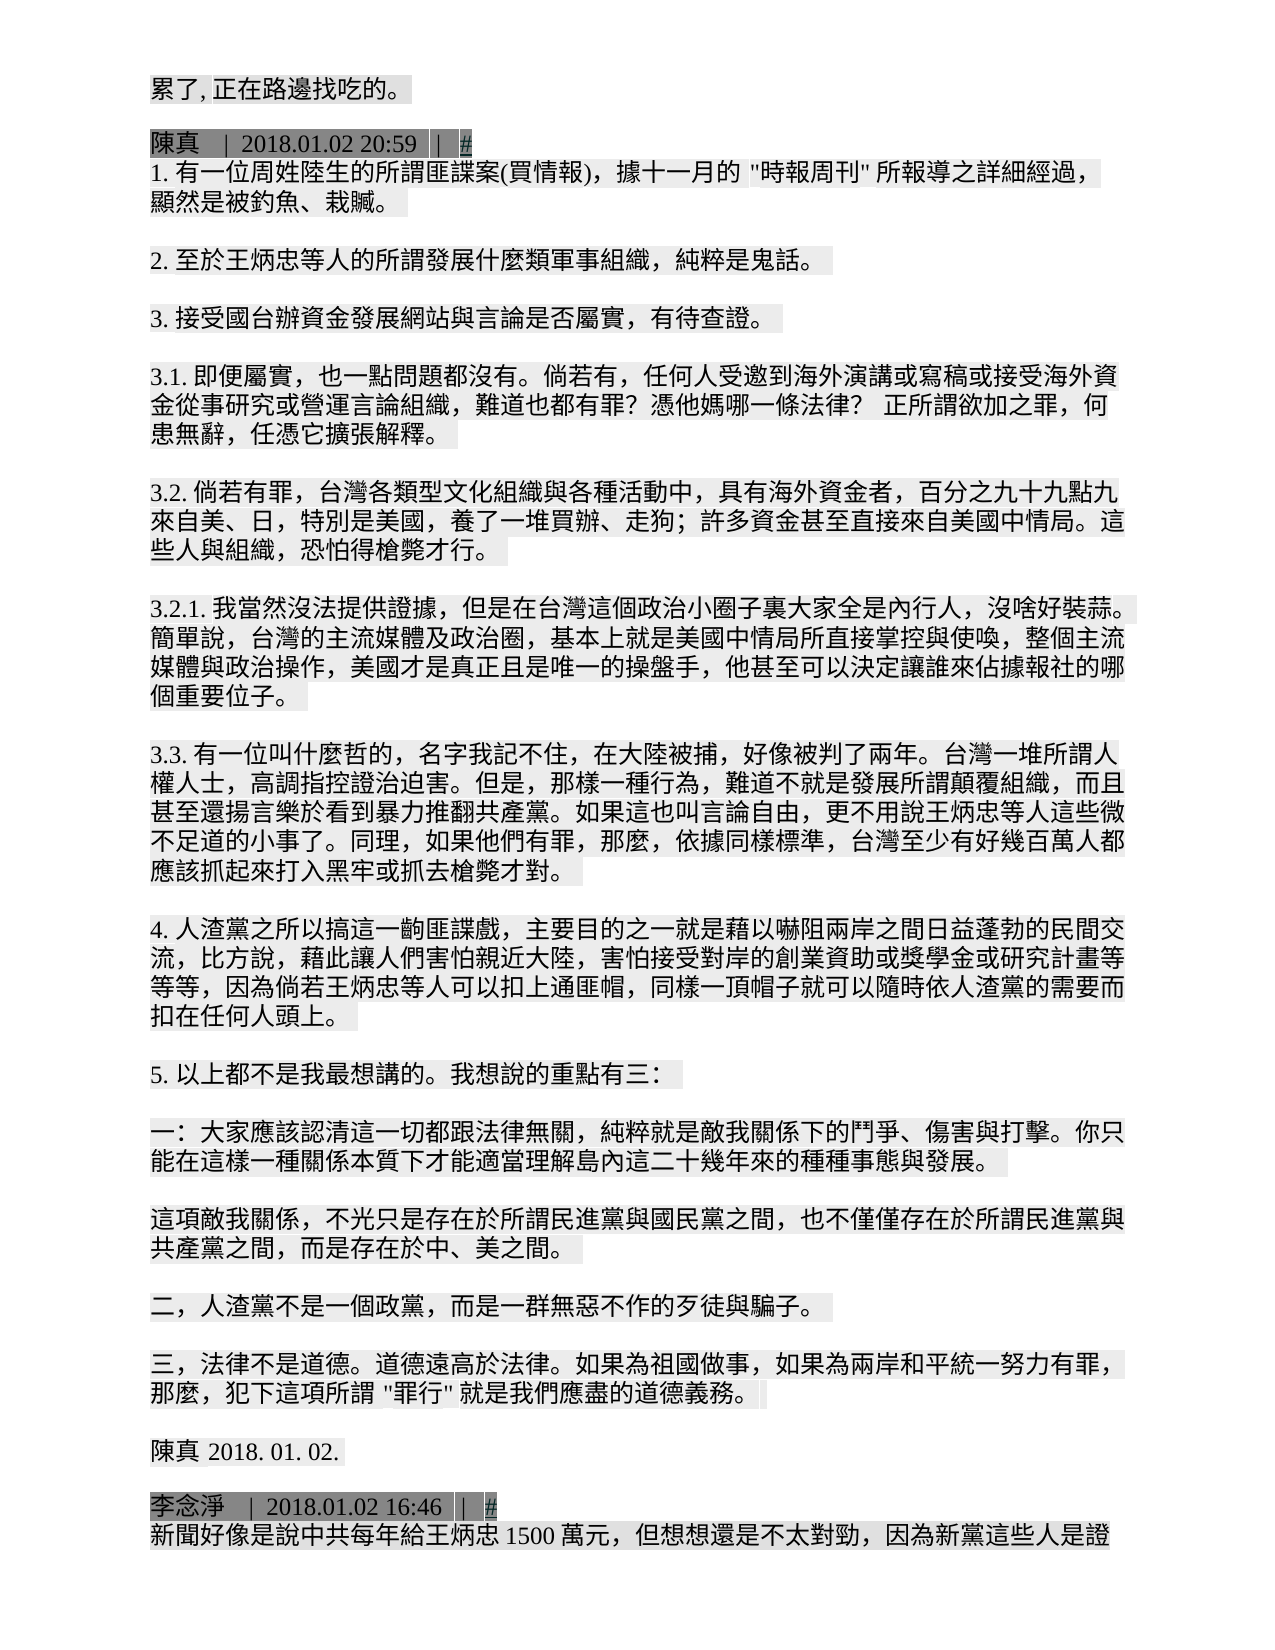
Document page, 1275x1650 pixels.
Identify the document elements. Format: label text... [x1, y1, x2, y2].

text 累了, 正在路邊找吃的。 [150, 75, 1125, 104]
text 新聞好像是說中共每年給王炳忠1500萬元，但想想還是不太對勁，因為新黨這些人是證 [150, 1521, 1125, 1550]
text 陳真 | 2018.01.02 20:59 | # [150, 129, 1125, 158]
text 1. 有一位周姓陸生的所謂匪諜案(買情報)，據十一月的 "時報周刊" 所報導之詳細經過，顯然是被釣魚、栽贓。 2. 至於王炳忠等人的所謂發展什麼類軍事組織，純粹是鬼話。 3. 接受國台辦資金發展網站與言論是否屬實，有待查證。 3.1. 即便屬實，也一點問題都沒有。倘若有，任何人受邀到海外演講或寫稿或接受海外資金從事研究或營運言論組織，難道也都有罪？憑他媽哪一條法律？ 正所謂欲加之罪，何患無辭，任憑它擴張解釋。 3.2. 倘若有罪，台灣各類型文化組織與各種活動中，具有海外資金者，百分之九十九點九來自美、日，特別是美國，養了一堆買辦、走狗；許多資金甚至直接來自美國中情局。這些人與組織，恐怕得槍斃才行。 3.2.1. 我當然沒法提供證據，但是在台灣這個政治小圈子裏大家全是內行人，沒啥好裝蒜。簡單說，台灣的主流媒體及政治圈，基本上就是美國中情局所直接掌控與使喚，整個主流媒體與政治操作，美國才是真正且是唯一的操盤手，他甚至可以決定讓誰來佔據報社的哪個重要位子。 3.3. 有一位叫什麼哲的，名字我記不住，在大陸被捕，好像被判了兩年。台灣一堆所謂人權人士，高調指控證治迫害。但是，那樣一種行為，難道不就是發展所謂顛覆組織，而且甚至還揚言樂於看到暴力推翻共產黨。如果這也叫言論自由，更不用說王炳忠等人這些微不足道的小事了。同理，如果他們有罪，那麼，依據同樣標準，台灣至少有好幾百萬人都應該抓起來打入黑牢或抓去槍斃才對。 4. 人渣黨之所以搞這一齣匪諜戲，主要目的之一就是藉以嚇阻兩岸之間日益蓬勃的民間交流，比方說，藉此讓人們害怕親近大陸，害怕接受對岸的創業資助或獎學金或研究計畫等等等，因為倘若王炳忠等人可以扣上通匪帽，同樣一頂帽子就可以隨時依人渣黨的需要而扣在任何人頭上。 5. 以上都不是我最想講的。我想說的重點有三： 一：大家應該認清這一切都跟法律無關，純粹就是敵我關係下的鬥爭、傷害與打擊。你只能在這樣一種關係本質下才能適當理解島內這二十幾年來的種種事態與發展。 這項敵我關係，不光只是存在於所謂民進黨與國民黨之間，也不僅僅存在於所謂民進黨與共產黨之間，而是存在於中、美之間。 二，人渣黨不是一個政黨，而是一群無惡不作的歹徒與騙子。 三，法律不是道德。道德遠高於法律。如果為祖國做事，如果為兩岸和平統一努力有罪，那麼，犯下這項所謂 "罪行" 就是我們應盡的道德義務。 陳真 2018. 01. 02. [150, 158, 1125, 1467]
text 李念淨 | 2018.01.02 16:46 | # [150, 1492, 1125, 1521]
